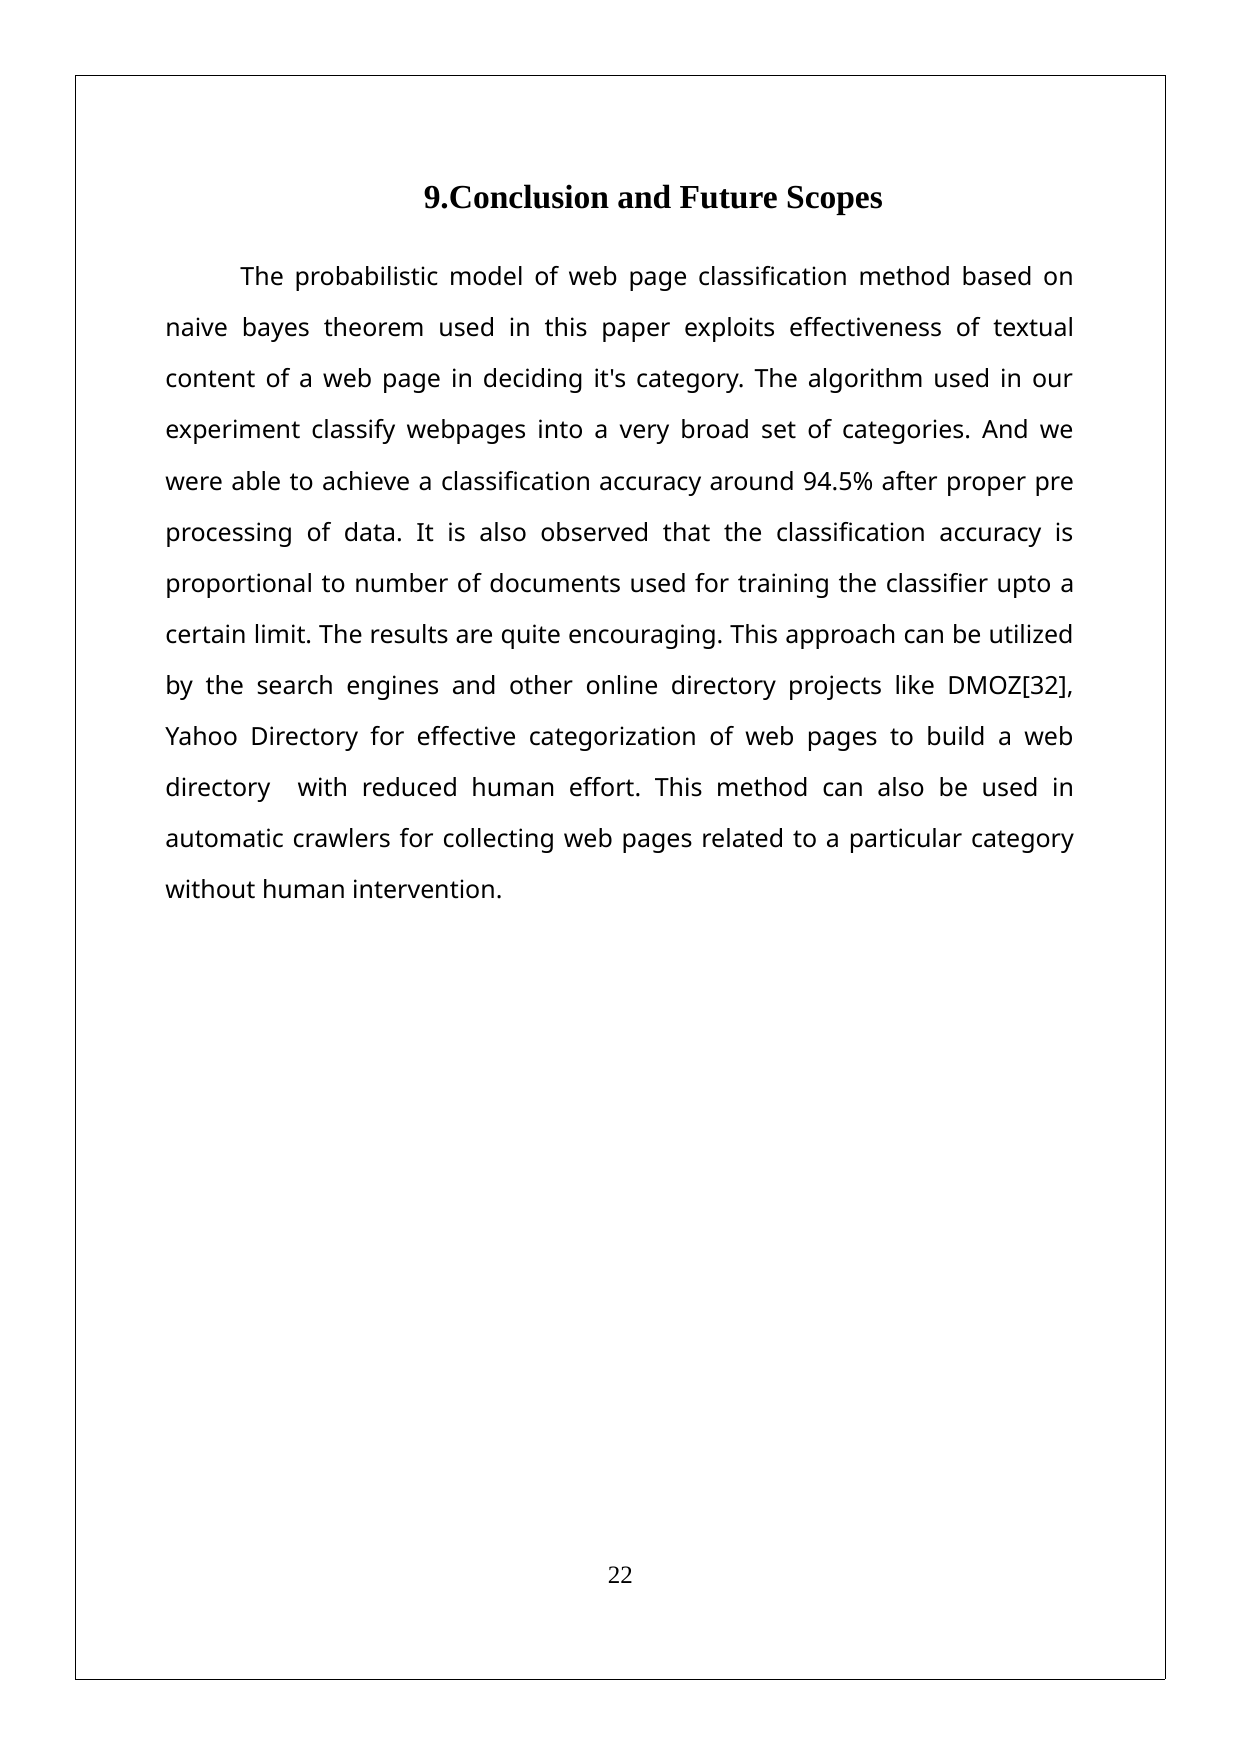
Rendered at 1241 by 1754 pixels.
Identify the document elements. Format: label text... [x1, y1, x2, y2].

text The probabilistic model of web page classification method based on naive bayes theorem used in this paper exploits effectiveness of textual content of a web page in deciding it's category. The algorithm used in our experiment classify webpages into a very broad set of categories. And we were able to achieve a classification accuracy around 94.5% after proper pre processing of data. It is also observed that the classification accuracy is proportional to number of documents used for training the classifier upto a certain limit. The results are quite encouraging. This approach can be utilized by the search engines and other online directory projects like DMOZ[32], Yahoo Directory for effective categorization of web pages to build a web directory with reduced human effort. This method can also be used in automatic crawlers for collecting web pages related to a particular category without human intervention. [165, 259, 1075, 906]
subtitle 9.Conclusion and Future Scopes [165, 177, 1075, 216]
